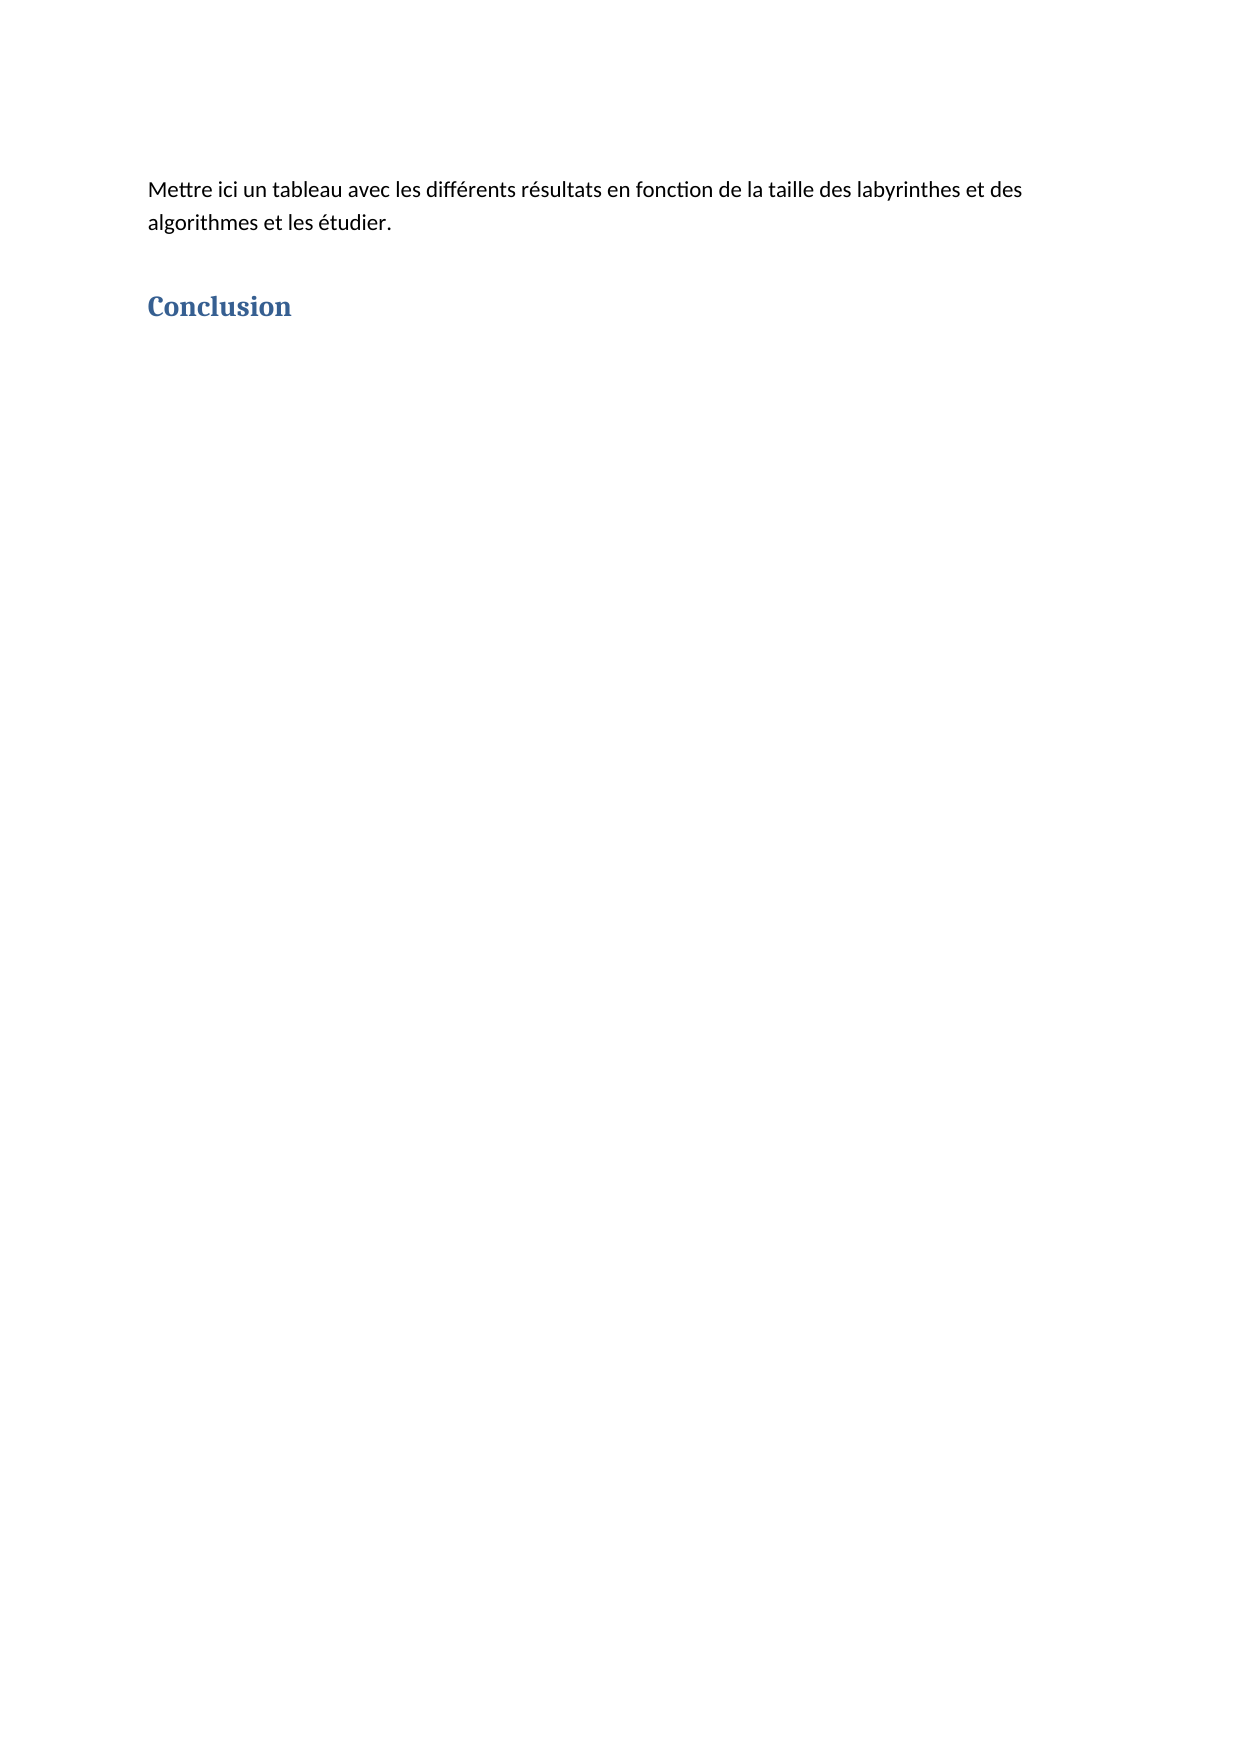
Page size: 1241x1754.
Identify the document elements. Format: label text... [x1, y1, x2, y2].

subtitle Conclusion [148, 290, 1093, 323]
text Mettre ici un tableau avec les différents résultats en fonction de la taille des labyrinthes et des algorithmes et les étudier. [148, 176, 1093, 236]
